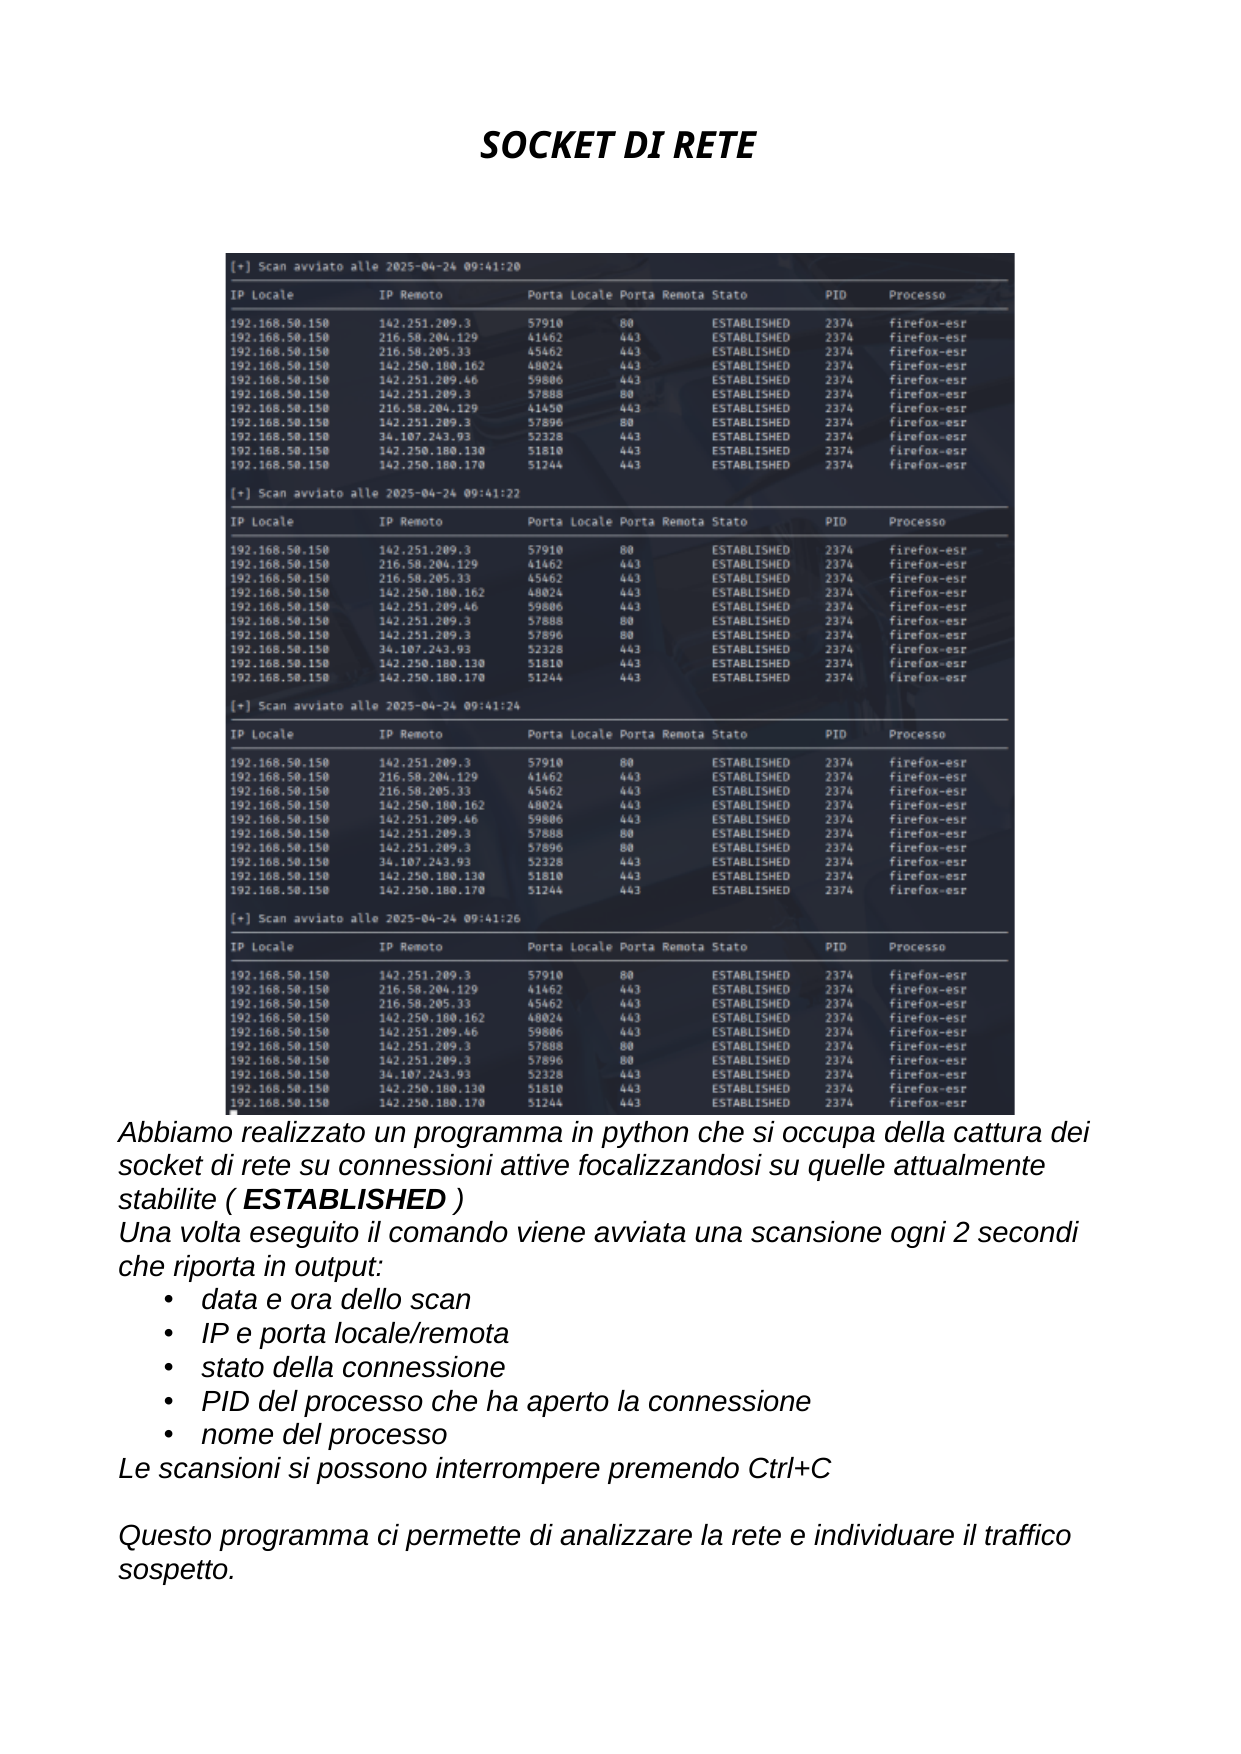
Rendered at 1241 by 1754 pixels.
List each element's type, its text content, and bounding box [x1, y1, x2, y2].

list IP e porta locale/remota [164, 1316, 1122, 1350]
text Una volta eseguito il comando viene avviata una scansione ogni 2 secondi che riporta in output: [118, 1215, 1122, 1282]
text Abbiamo realizzato un programma in python che si occupa della cattura dei socket di rete su connessioni attive focalizzandosi su quelle attualmente stabilite ( ESTABLISHED ) [118, 254, 1122, 1215]
list nome del processo [164, 1417, 1122, 1451]
list stato della connessione [164, 1350, 1122, 1384]
picture [225, 253, 1015, 1115]
text SOCKET DI RETE [118, 118, 1122, 169]
text Le scansioni si possono interrompere premendo Ctrl+C [118, 1451, 1122, 1485]
list PID del processo che ha aperto la connessione [164, 1384, 1122, 1417]
list data e ora dello scan [164, 1282, 1122, 1316]
text Questo programma ci permette di analizzare la rete e individuare il traffico sospetto. [118, 1518, 1122, 1585]
